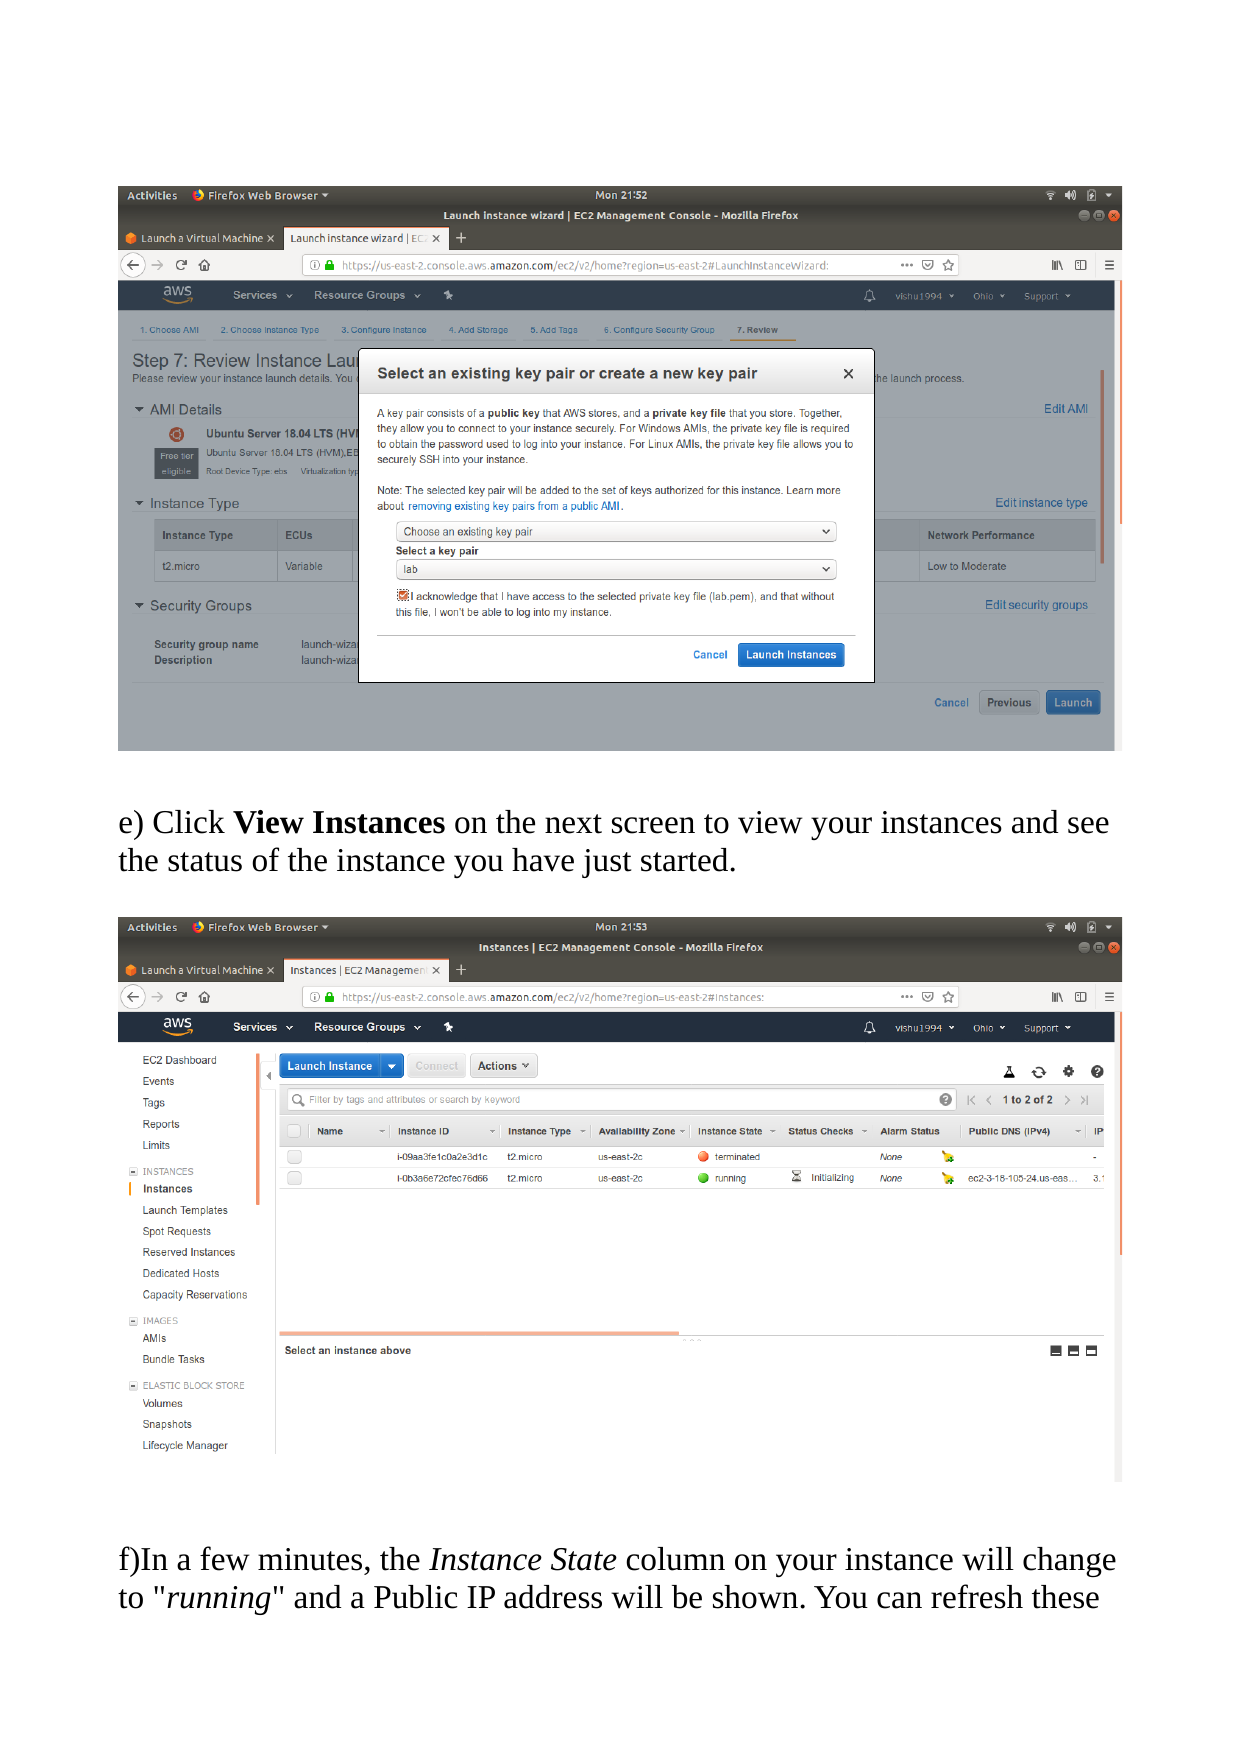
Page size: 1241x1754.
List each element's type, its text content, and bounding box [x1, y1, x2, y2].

picture [118, 186, 1123, 751]
text e) Click View Instances on the next screen to view your instances and see the status of the instance you have just started. [118, 802, 1122, 879]
picture [118, 917, 1123, 1482]
text f)In a few minutes, the Instance State column on your instance will change to "running" and a Public IP address will be shown. You can refresh these [118, 1539, 1122, 1616]
